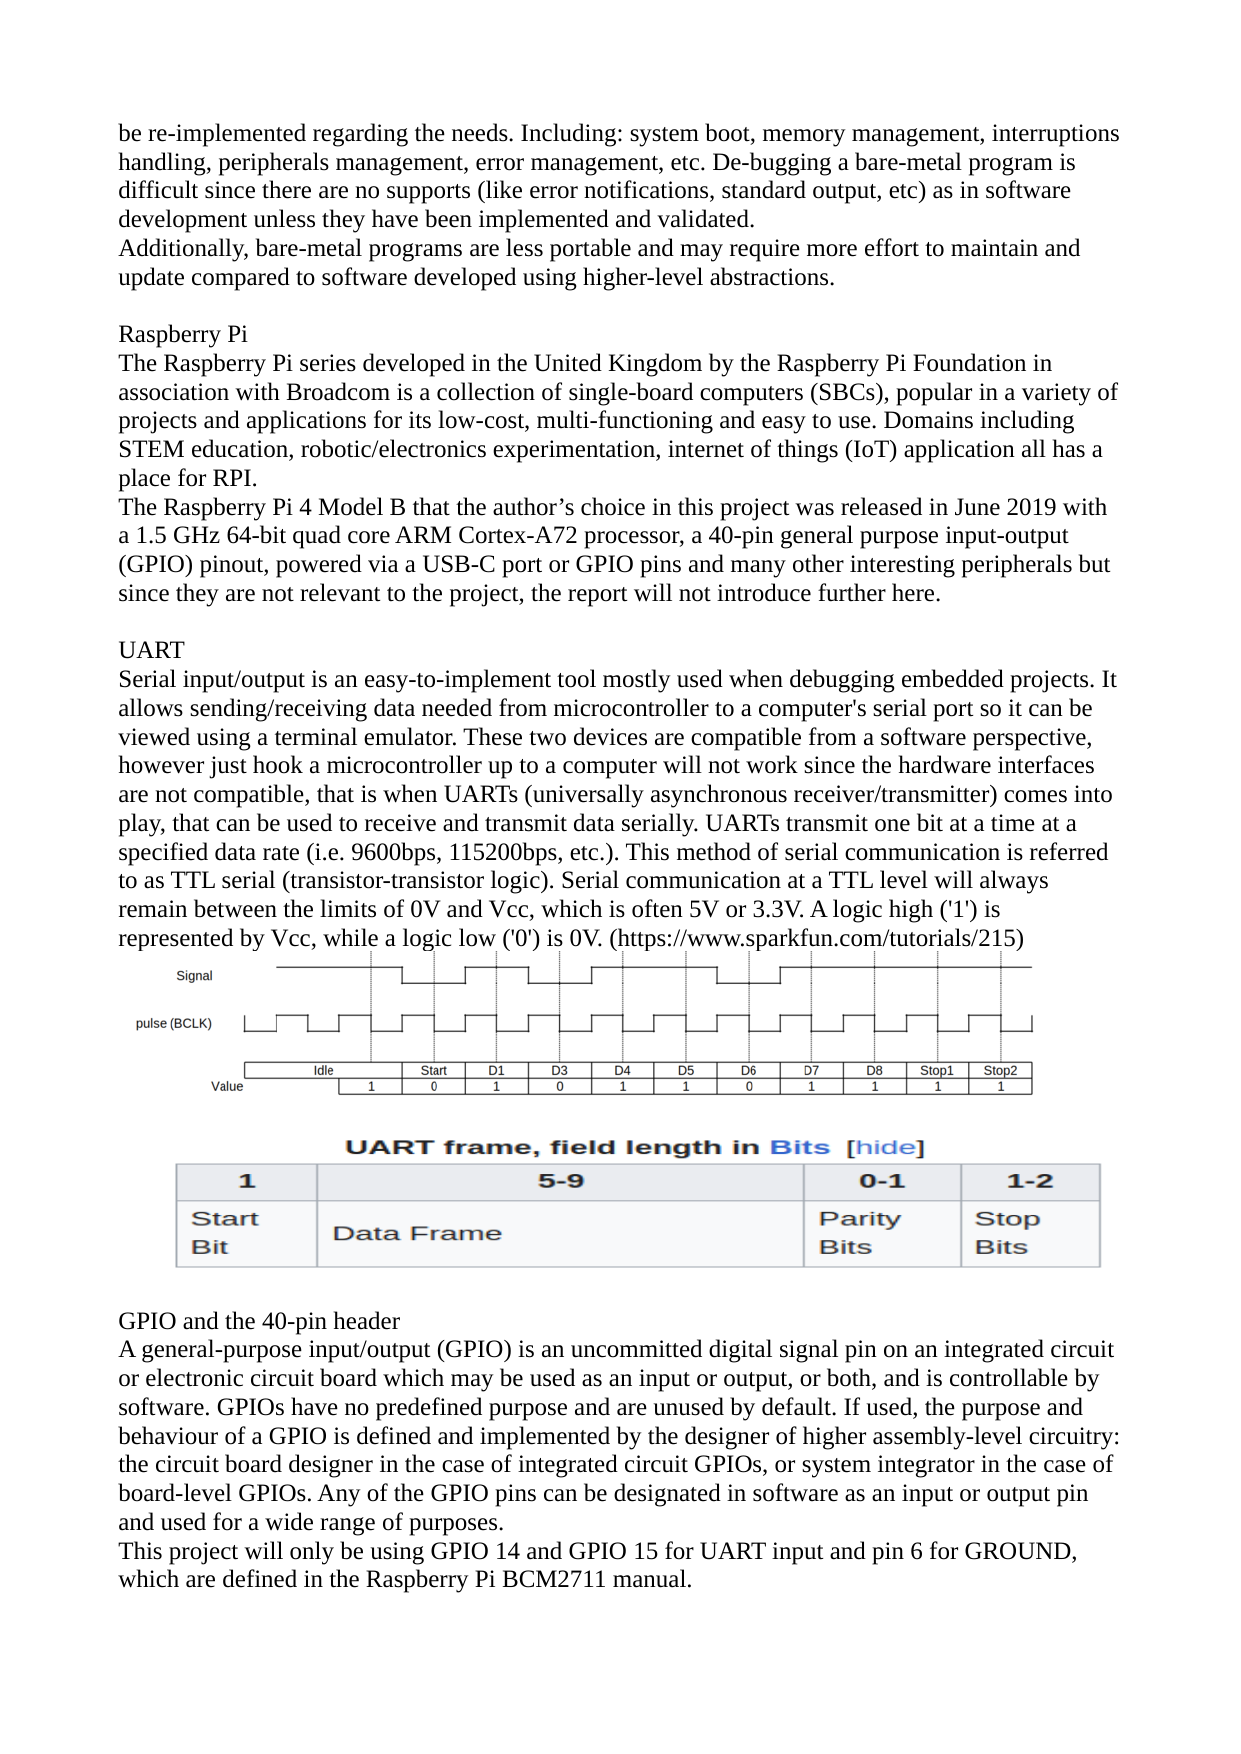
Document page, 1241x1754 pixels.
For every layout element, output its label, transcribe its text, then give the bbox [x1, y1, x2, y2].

picture [126, 1131, 1118, 1277]
text UART [118, 636, 1122, 664]
picture [118, 951, 1123, 1120]
text The Raspberry Pi 4 Model B that the author’s choice in this project was released in June 2019 with a 1.5 GHz 64-bit quad core ARM Cortex-A72 processor, a 40-pin general purpose input-output (GPIO) pinout, powered via a USB-C port or GPIO pins and many other interesting peripherals but since they are not relevant to the project, the report will not introduce further here. [118, 492, 1122, 607]
text The Raspberry Pi series developed in the United Kingdom by the Raspberry Pi Foundation in association with Broadcom is a collection of single-board computers (SBCs), popular in a variety of projects and applications for its low-cost, multi-functioning and easy to use. Domains including STEM education, robotic/electronics experimentation, internet of things (IoT) application all has a place for RPI. [118, 348, 1122, 492]
text Raspberry Pi [118, 319, 1122, 348]
text GPIO and the 40-pin header [118, 1306, 1122, 1334]
text Additionally, bare-metal programs are less portable and may require more effort to maintain and update compared to software developed using higher-level abstractions. [118, 233, 1122, 291]
text be re-implemented regarding the needs. Including: system boot, memory management, interruptions handling, peripherals management, error management, etc. De-bugging a bare-metal program is difficult since there are no supports (like error notifications, standard output, etc) as in software development unless they have been implemented and validated. [118, 118, 1122, 233]
text Serial input/output is an easy-to-implement tool mostly used when debugging embedded projects. It allows sending/receiving data needed from microcontroller to a computer's serial port so it can be viewed using a terminal emulator. These two devices are compatible from a software perspective, however just hook a microcontroller up to a computer will not work since the hardware interfaces are not compatible, that is when UARTs (universally asynchronous receiver/transmitter) comes into play, that can be used to receive and transmit data serially. UARTs transmit one bit at a time at a specified data rate (i.e. 9600bps, 115200bps, etc.). This method of serial communication is referred to as TTL serial (transistor-transistor logic). Serial communication at a TTL level will always remain between the limits of 0V and Vcc, which is often 5V or 3.3V. A logic high ('1') is represented by Vcc, while a logic low ('0') is 0V. (https://www.sparkfun.com/tutorials/215) [118, 664, 1122, 951]
text This project will only be using GPIO 14 and GPIO 15 for UART input and pin 6 for GROUND, which are defined in the Raspberry Pi BCM2711 manual. [118, 1536, 1122, 1593]
text A general-purpose input/output (GPIO) is an uncommitted digital signal pin on an integrated circuit or electronic circuit board which may be used as an input or output, or both, and is controllable by software. GPIOs have no predefined purpose and are unused by default. If used, the purpose and behaviour of a GPIO is defined and implemented by the designer of higher assembly-level circuitry: the circuit board designer in the case of integrated circuit GPIOs, or system integrator in the case of board-level GPIOs. Any of the GPIO pins can be designated in software as an input or output pin and used for a wide range of purposes. [118, 1334, 1122, 1536]
